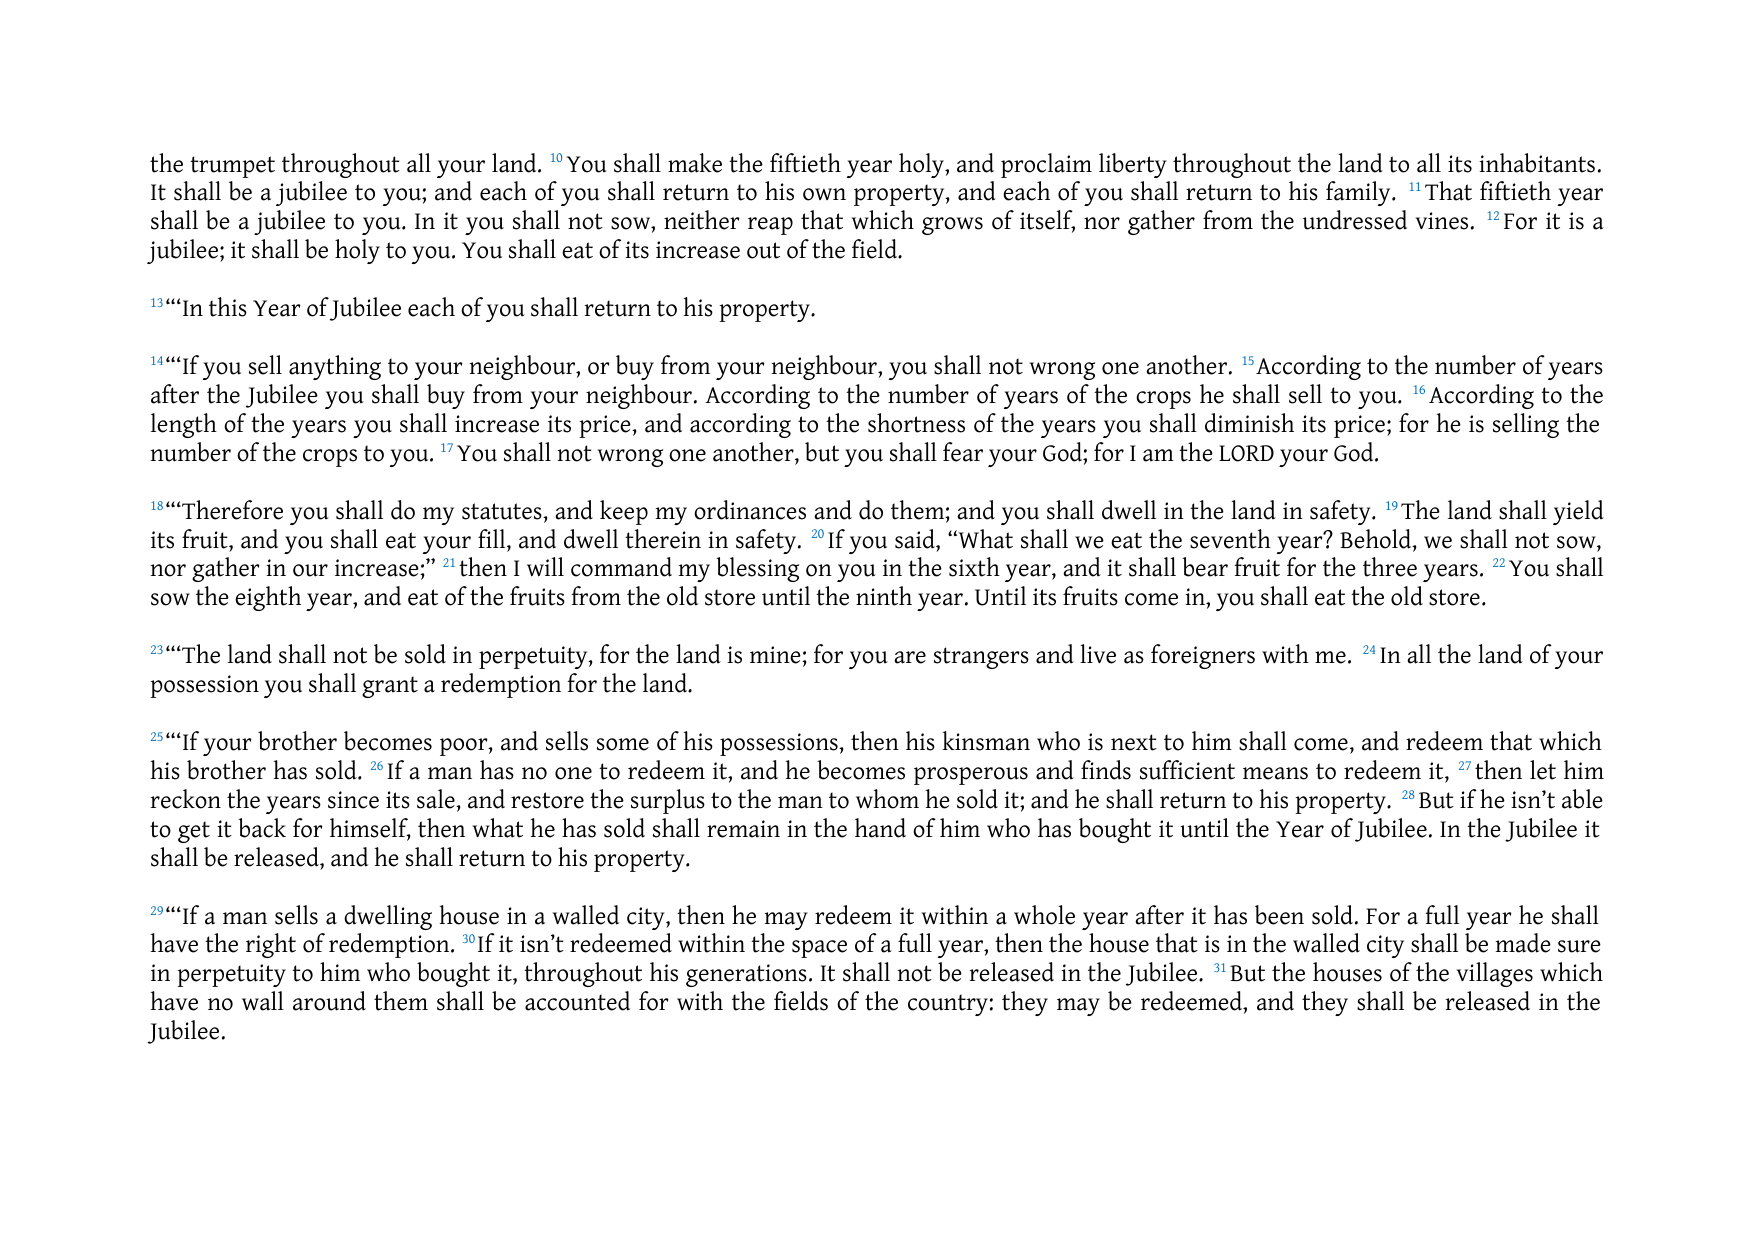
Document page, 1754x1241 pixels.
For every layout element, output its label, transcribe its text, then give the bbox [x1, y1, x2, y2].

text 18 “‘Therefore you shall do my statutes, and keep my ordinances and do them; and you shall dwell in the land in safety. 19 The land shall yield its fruit, and you shall eat your fill, and dwell therein in safety. 20 If you said, “What shall we eat the seventh year? Behold, we shall not sow, nor gather in our increase;” 21 then I will command my blessing on you in the sixth year, and it shall bear fruit for the three years. 22 You shall sow the eighth year, and eat of the fruits from the old store until the ninth year. Until its fruits come in, you shall eat the old store. [150, 497, 1604, 613]
text 14 “‘If you sell anything to your neighbour, or buy from your neighbour, you shall not wrong one another. 15 According to the number of years after the Jubilee you shall buy from your neighbour. According to the number of years of the crops he shall sell to you. 16 According to the length of the years you shall increase its price, and according to the shortness of the years you shall diminish its price; for he is selling the number of the crops to you. 17 You shall not wrong one another, but you shall fear your God; for I am the LORD your God. [150, 353, 1604, 468]
text 23 “‘The land shall not be sold in perpetuity, for the land is mine; for you are strangers and live as foreigners with me. 24 In all the land of your possession you shall grant a redemption for the land. [150, 642, 1604, 699]
text 25 “‘If your brother becomes poor, and sells some of his possessions, then his kinsman who is next to him shall come, and redeem that which his brother has sold. 26 If a man has no one to redeem it, and he becomes prosperous and finds sufficient means to redeem it, 27 then let him reckon the years since its sale, and restore the surplus to the man to whom he sold it; and he shall return to his property. 28 But if he isn’t able to get it back for himself, then what he has sold shall remain in the hand of him who has bought it until the Year of Jubilee. In the Jubilee it shall be released, and he shall return to his property. [150, 729, 1604, 873]
text 29 “‘If a man sells a dwelling house in a walled city, then he may redeem it within a whole year after it has been sold. For a full year he shall have the right of redemption. 30 If it isn’t redeemed within the space of a full year, then the house that is in the walled city shall be made sure in perpetuity to him who bought it, throughout his generations. It shall not be released in the Jubilee. 31 But the houses of the villages which have no wall around them shall be accounted for with the fields of the country: they may be redeemed, and they shall be released in the Jubilee. [150, 902, 1604, 1046]
text the trumpet throughout all your land. 10 You shall make the fiftieth year holy, and proclaim liberty throughout the land to all its inhabitants. It shall be a jubilee to you; and each of you shall return to his own property, and each of you shall return to his family. 11 That fiftieth year shall be a jubilee to you. In it you shall not sow, neither reap that which grows of itself, nor gather from the undressed vines. 12 For it is a jubilee; it shall be holy to you. You shall eat of its increase out of the field. [150, 150, 1604, 265]
text 13 “‘In this Year of Jubilee each of you shall return to his property. [150, 294, 1604, 323]
